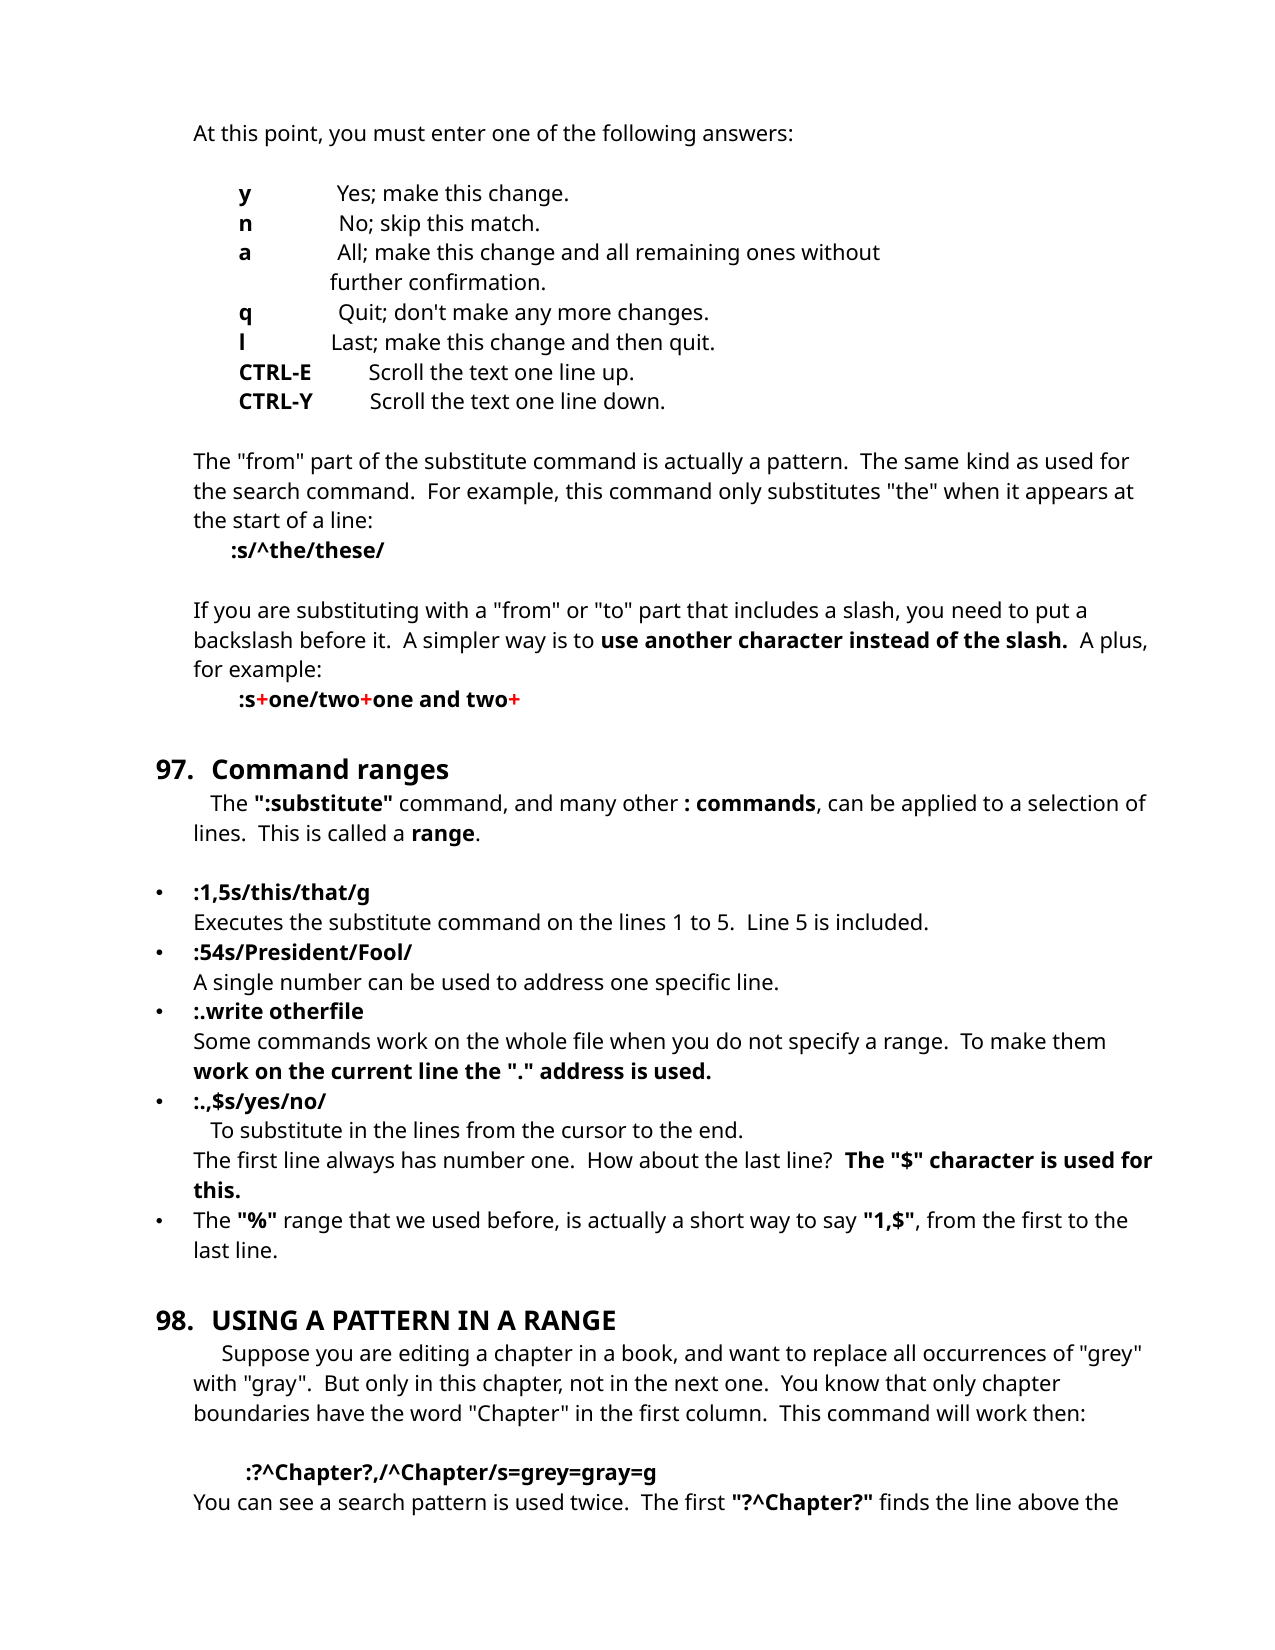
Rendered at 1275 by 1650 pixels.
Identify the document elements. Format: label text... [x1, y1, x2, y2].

list Some commands work on the whole file when you do not specify a range. To make them work on the current line the "." address is used. [156, 1026, 1157, 1086]
list If you are substituting with a "from" or "to" part that includes a slash, you need to put a backslash before it. A simpler way is to use another character instead of the slash. A plus, for example: [156, 595, 1157, 684]
list To substitute in the lines from the cursor to the end. [156, 1115, 1157, 1145]
list At this point, you must enter one of the following answers: [156, 118, 1157, 148]
list Command ranges [156, 751, 1157, 788]
list :54s/President/Fool/ [156, 937, 1157, 966]
list :.,$s/yes/no/ [156, 1086, 1157, 1115]
list further confirmation. [156, 267, 1157, 297]
list a All; make this change and all remaining ones without [156, 237, 1157, 267]
list The first line always has number one. How about the last line? The "$" character is used for this. [156, 1145, 1157, 1205]
list q Quit; don't make any more changes. [156, 297, 1157, 327]
list :.write otherfile [156, 996, 1157, 1026]
list CTRL-Y Scroll the text one line down. [156, 386, 1157, 416]
list USING A PATTERN IN A RANGE [156, 1301, 1157, 1338]
list :s+one/two+one and two+ [156, 684, 1157, 714]
list A single number can be used to address one specific line. [156, 966, 1157, 996]
list Suppose you are editing a chapter in a book, and want to replace all occurrences of "grey" with "gray". But only in this chapter, not in the next one. You know that only chapter boundaries have the word "Chapter" in the first column. This command will work then: [156, 1338, 1157, 1427]
list You can see a search pattern is used twice. The first "?^Chapter?" finds the line above the [156, 1487, 1157, 1517]
list n No; skip this match. [156, 207, 1157, 237]
list y Yes; make this change. [156, 178, 1157, 207]
list :?^Chapter?,/^Chapter/s=grey=gray=g [156, 1457, 1157, 1487]
list CTRL-E Scroll the text one line up. [156, 356, 1157, 386]
list The "from" part of the substitute command is actually a pattern. The same kind as used for the search command. For example, this command only substitutes "the" when it appears at the start of a line: [156, 446, 1157, 535]
list :1,5s/this/that/g [156, 877, 1157, 907]
list l Last; make this change and then quit. [156, 327, 1157, 356]
list The "%" range that we used before, is actually a short way to say "1,$", from the first to the last line. [156, 1205, 1157, 1264]
list Executes the substitute command on the lines 1 to 5. Line 5 is included. [156, 907, 1157, 937]
list :s/^the/these/ [193, 535, 1157, 565]
list The ":substitute" command, and many other : commands, can be applied to a selection of lines. This is called a range. [156, 788, 1157, 847]
